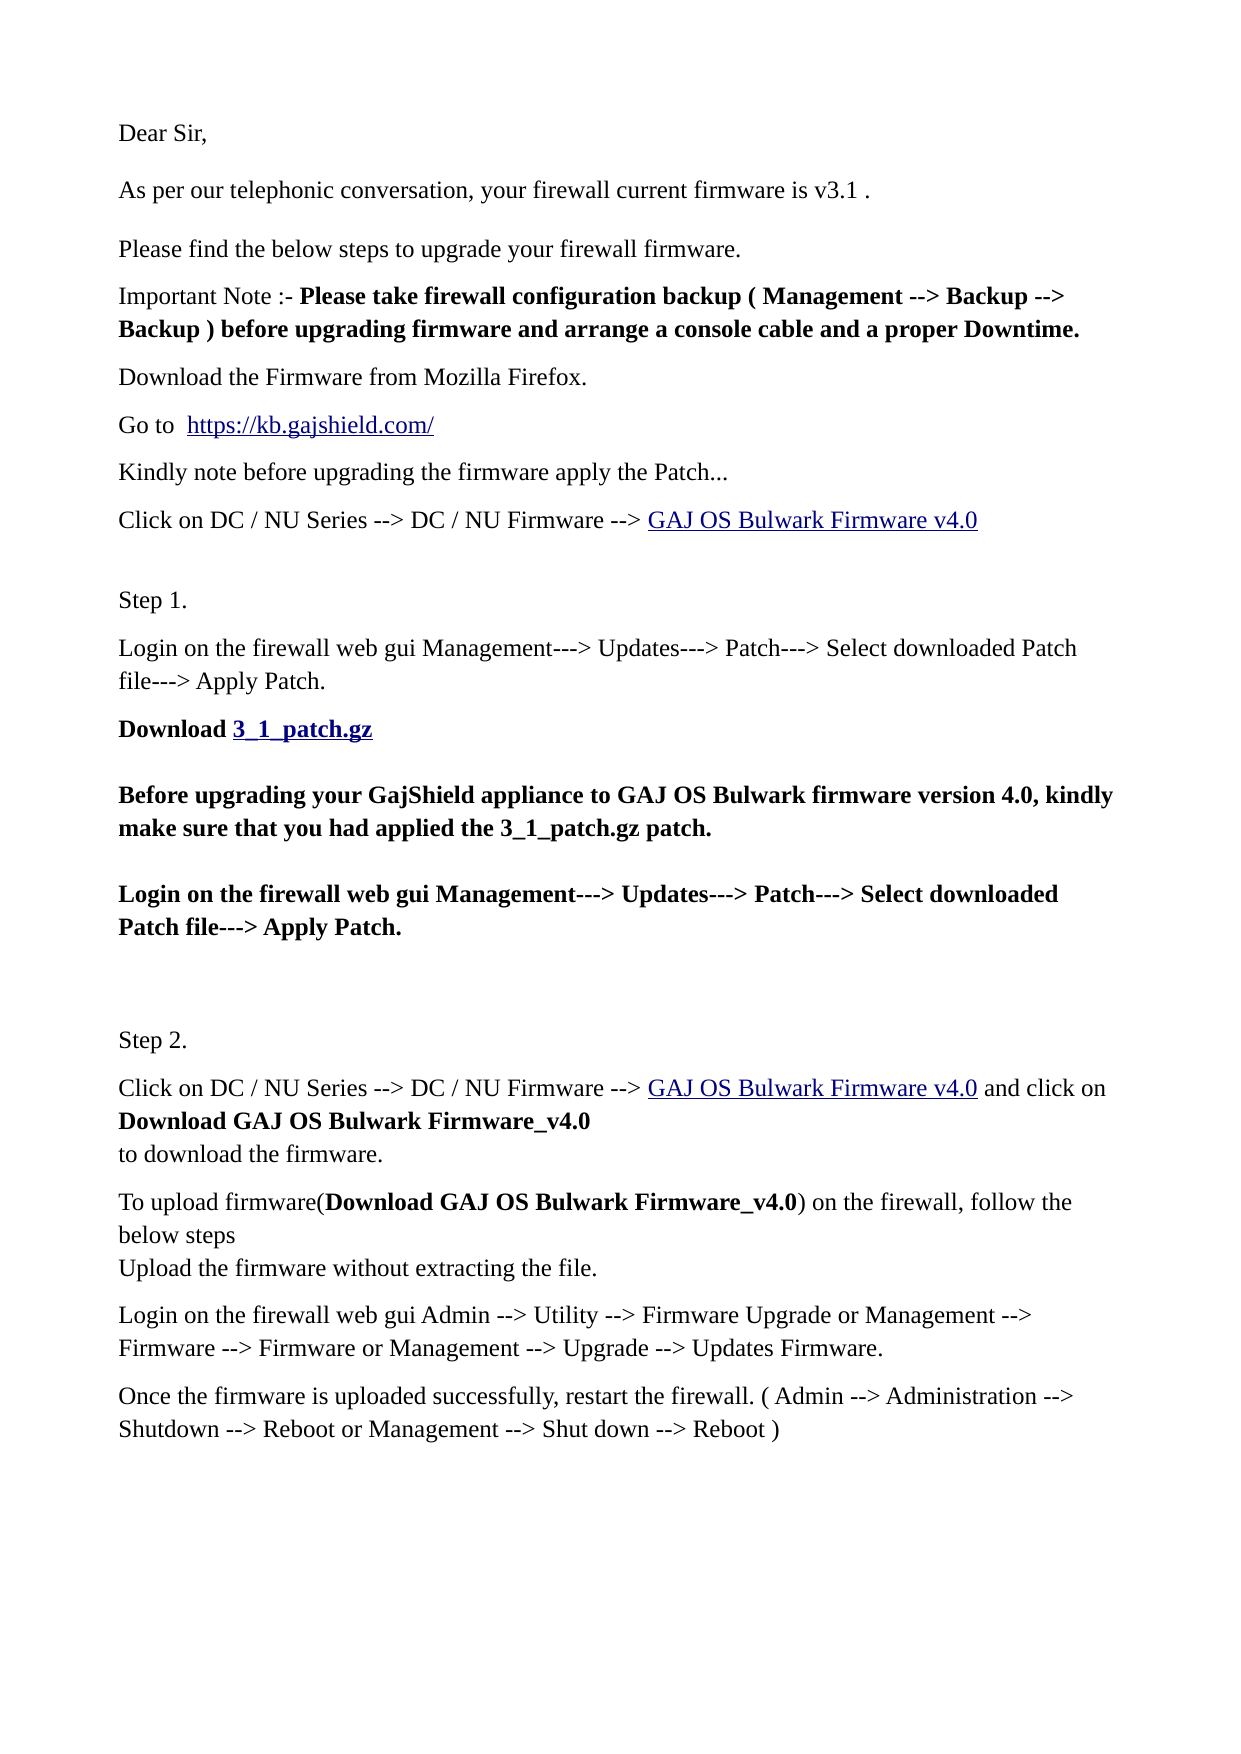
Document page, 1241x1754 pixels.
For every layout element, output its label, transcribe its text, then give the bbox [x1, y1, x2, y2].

text Once the firmware is uploaded successfully, restart the firewall. ( Admin --> Administration --> Shutdown --> Reboot or Management --> Shut down --> Reboot ) [118, 1381, 1122, 1443]
text Click on DC / NU Series --> DC / NU Firmware --> GAJ OS Bulwark Firmware v4.0 and click on Download GAJ OS Bulwark Firmware_v4.0 to download the firmware. [118, 1073, 1122, 1168]
text Step 1. [118, 586, 1122, 614]
text Click on DC / NU Series --> DC / NU Firmware --> GAJ OS Bulwark Firmware v4.0 [118, 505, 1122, 567]
text Download 3_1_patch.gz Before upgrading your GajShield appliance to GAJ OS Bulwark firmware version 4.0, kindly make sure that you had applied the 3_1_patch.gz patch. Login on the firewall web gui Management---> Updates---> Patch---> Select downloaded Patch file---> Apply Patch. [118, 714, 1122, 1007]
text Dear Sir, As per our telephonic conversation, your firewall current firmware is v3.1 . [118, 118, 1122, 204]
text Please find the below steps to upgrade your firewall firmware. [118, 234, 1122, 263]
text Login on the firewall web gui Management---> Updates---> Patch---> Select downloaded Patch file---> Apply Patch. [118, 633, 1122, 695]
text Download the Firmware from Mozilla Firefox. [118, 362, 1122, 391]
text Important Note :- Please take firewall configuration backup ( Management --> Backup --> Backup ) before upgrading firmware and arrange a console cable and a proper Downtime. [118, 281, 1122, 343]
text Go to https://kb.gajshield.com/ [118, 410, 1122, 438]
text Step 2. [118, 1026, 1122, 1054]
text Login on the firewall web gui Admin --> Utility --> Firmware Upgrade or Management --> Firmware --> Firmware or Management --> Upgrade --> Updates Firmware. [118, 1300, 1122, 1362]
text Kindly note before upgrading the firmware apply the Patch... [118, 457, 1122, 486]
text To upload firmware(Download GAJ OS Bulwark Firmware_v4.0) on the firewall, follow the below steps Upload the firmware without extracting the file. [118, 1187, 1122, 1282]
